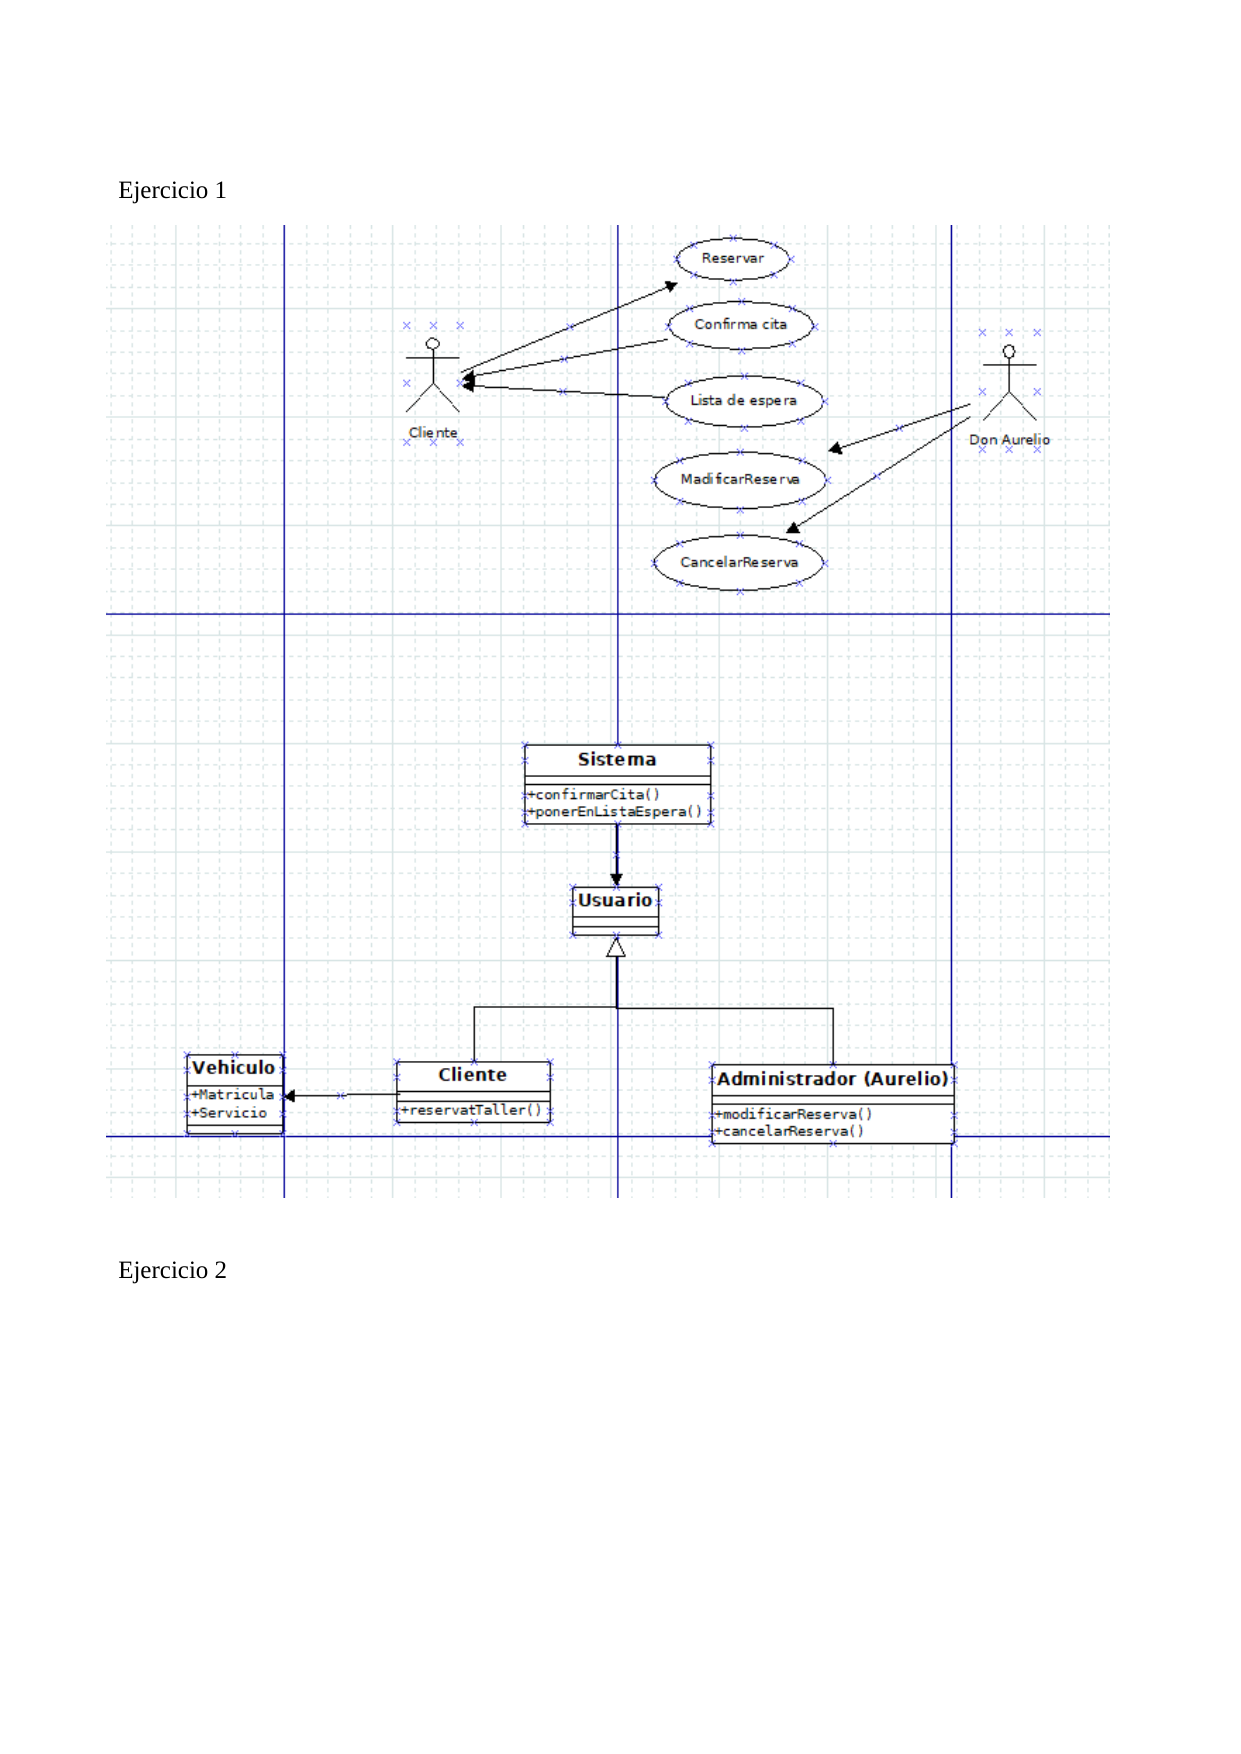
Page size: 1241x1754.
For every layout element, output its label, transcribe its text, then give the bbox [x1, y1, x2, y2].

text Ejercicio 2 [118, 1255, 1122, 1284]
text Ejercicio 1 [118, 176, 1122, 204]
picture [106, 225, 1110, 1198]
